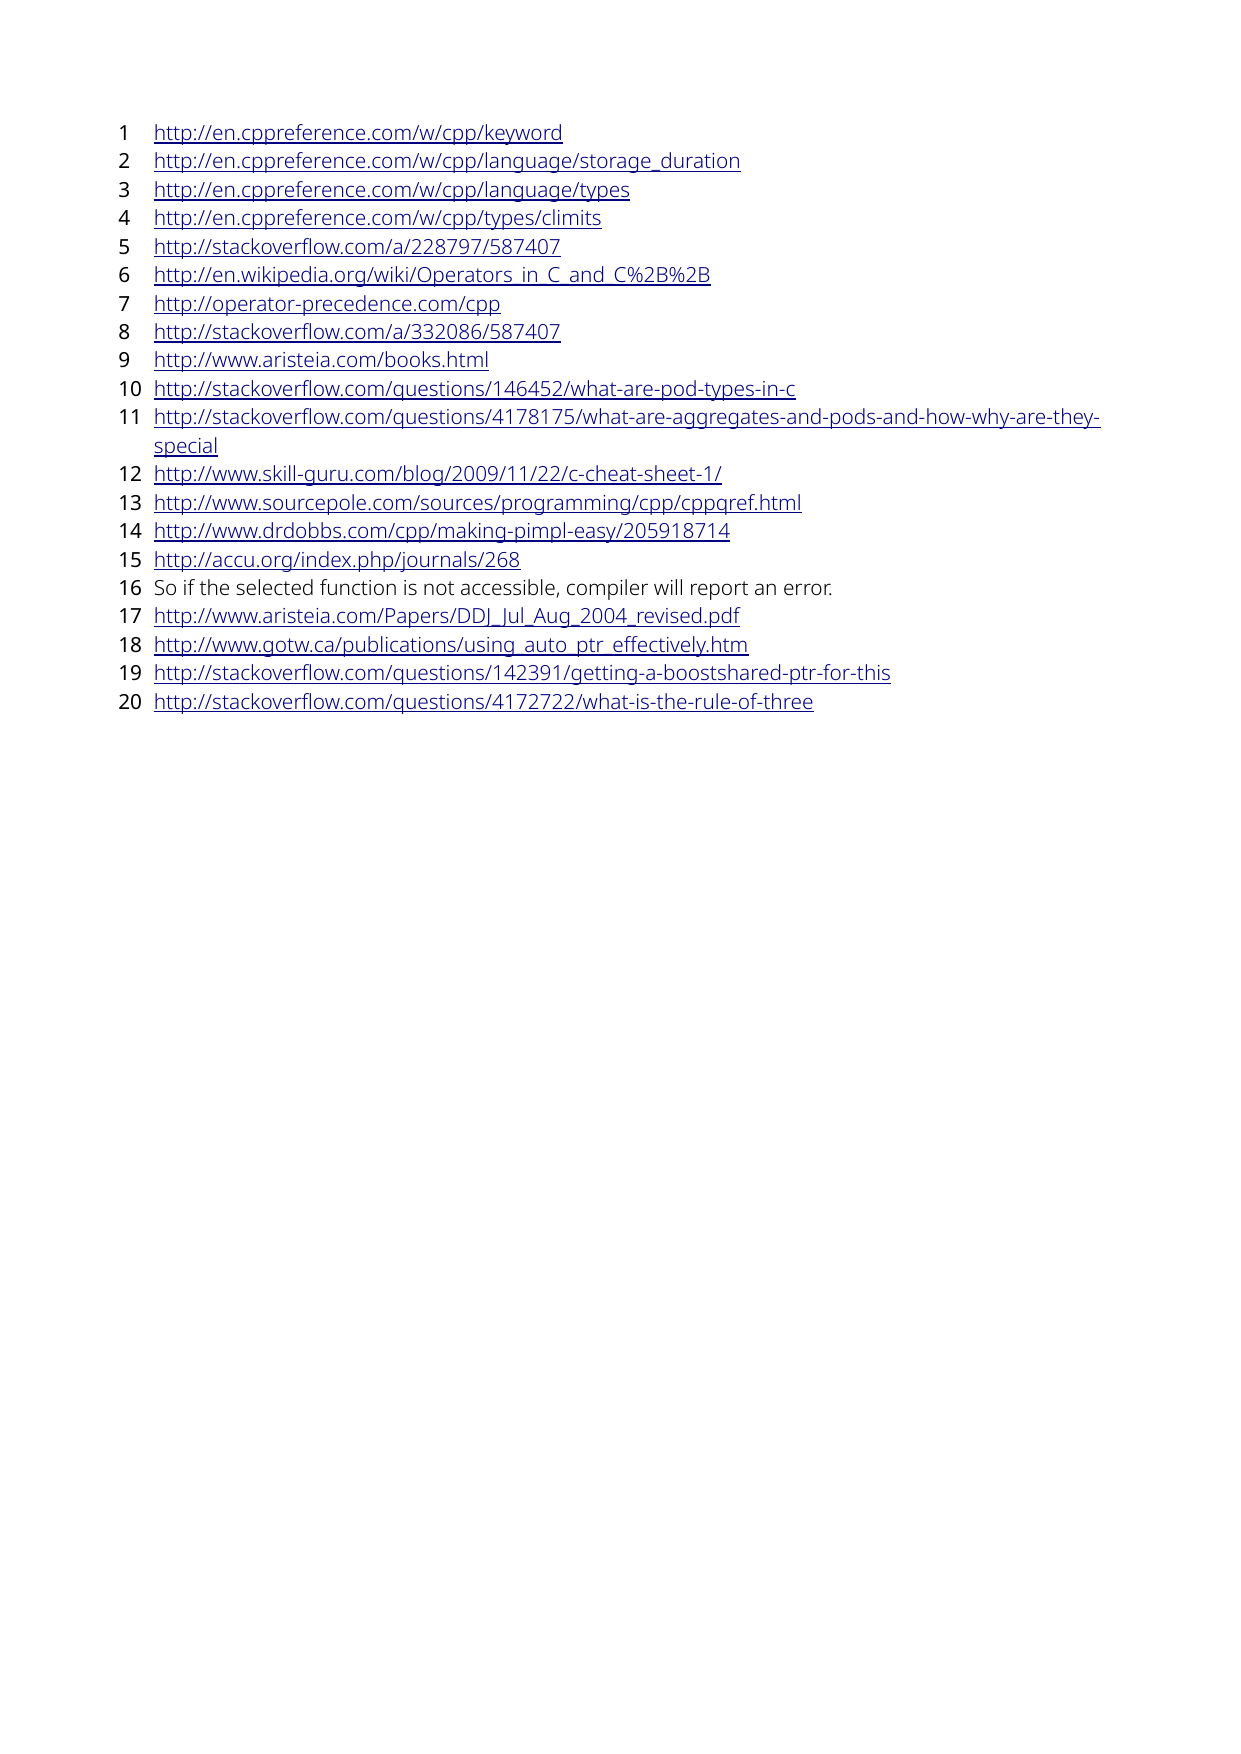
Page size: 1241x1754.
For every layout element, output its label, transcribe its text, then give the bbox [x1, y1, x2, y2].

text http://www.aristeia.com/Papers/DDJ_Jul_Aug_2004_revised.pdf [118, 602, 1122, 630]
text http://stackoverflow.com/a/332086/587407 [118, 317, 1122, 346]
text http://stackoverflow.com/a/228797/587407 [118, 232, 1122, 260]
text http://stackoverflow.com/questions/4172722/what-is-the-rule-of-three [118, 687, 1122, 715]
text http://stackoverflow.com/questions/4178175/what-are-aggregates-and-pods-and-how-why-are-they-special [118, 402, 1122, 459]
text http://stackoverflow.com/questions/142391/getting-a-boostshared-ptr-for-this [118, 658, 1122, 687]
text http://en.cppreference.com/w/cpp/language/types [118, 175, 1122, 203]
text http://www.gotw.ca/publications/using_auto_ptr_effectively.htm [118, 630, 1122, 658]
text So if the selected function is not accessible, compiler will report an error. [118, 573, 1122, 602]
text http://en.cppreference.com/w/cpp/language/storage_duration [118, 147, 1122, 175]
text http://www.aristeia.com/books.html [118, 346, 1122, 374]
text http://en.cppreference.com/w/cpp/keyword [118, 118, 1122, 147]
text http://www.drdobbs.com/cpp/making-pimpl-easy/205918714 [118, 516, 1122, 545]
text http://www.skill-guru.com/blog/2009/11/22/c-cheat-sheet-1/ [118, 459, 1122, 488]
text http://en.cppreference.com/w/cpp/types/climits [118, 203, 1122, 232]
text http://en.wikipedia.org/wiki/Operators_in_C_and_C%2B%2B [118, 260, 1122, 289]
text http://accu.org/index.php/journals/268 [118, 545, 1122, 573]
text http://www.sourcepole.com/sources/programming/cpp/cppqref.html [118, 488, 1122, 516]
text http://operator-precedence.com/cpp [118, 289, 1122, 317]
text http://stackoverflow.com/questions/146452/what-are-pod-types-in-c [118, 374, 1122, 402]
